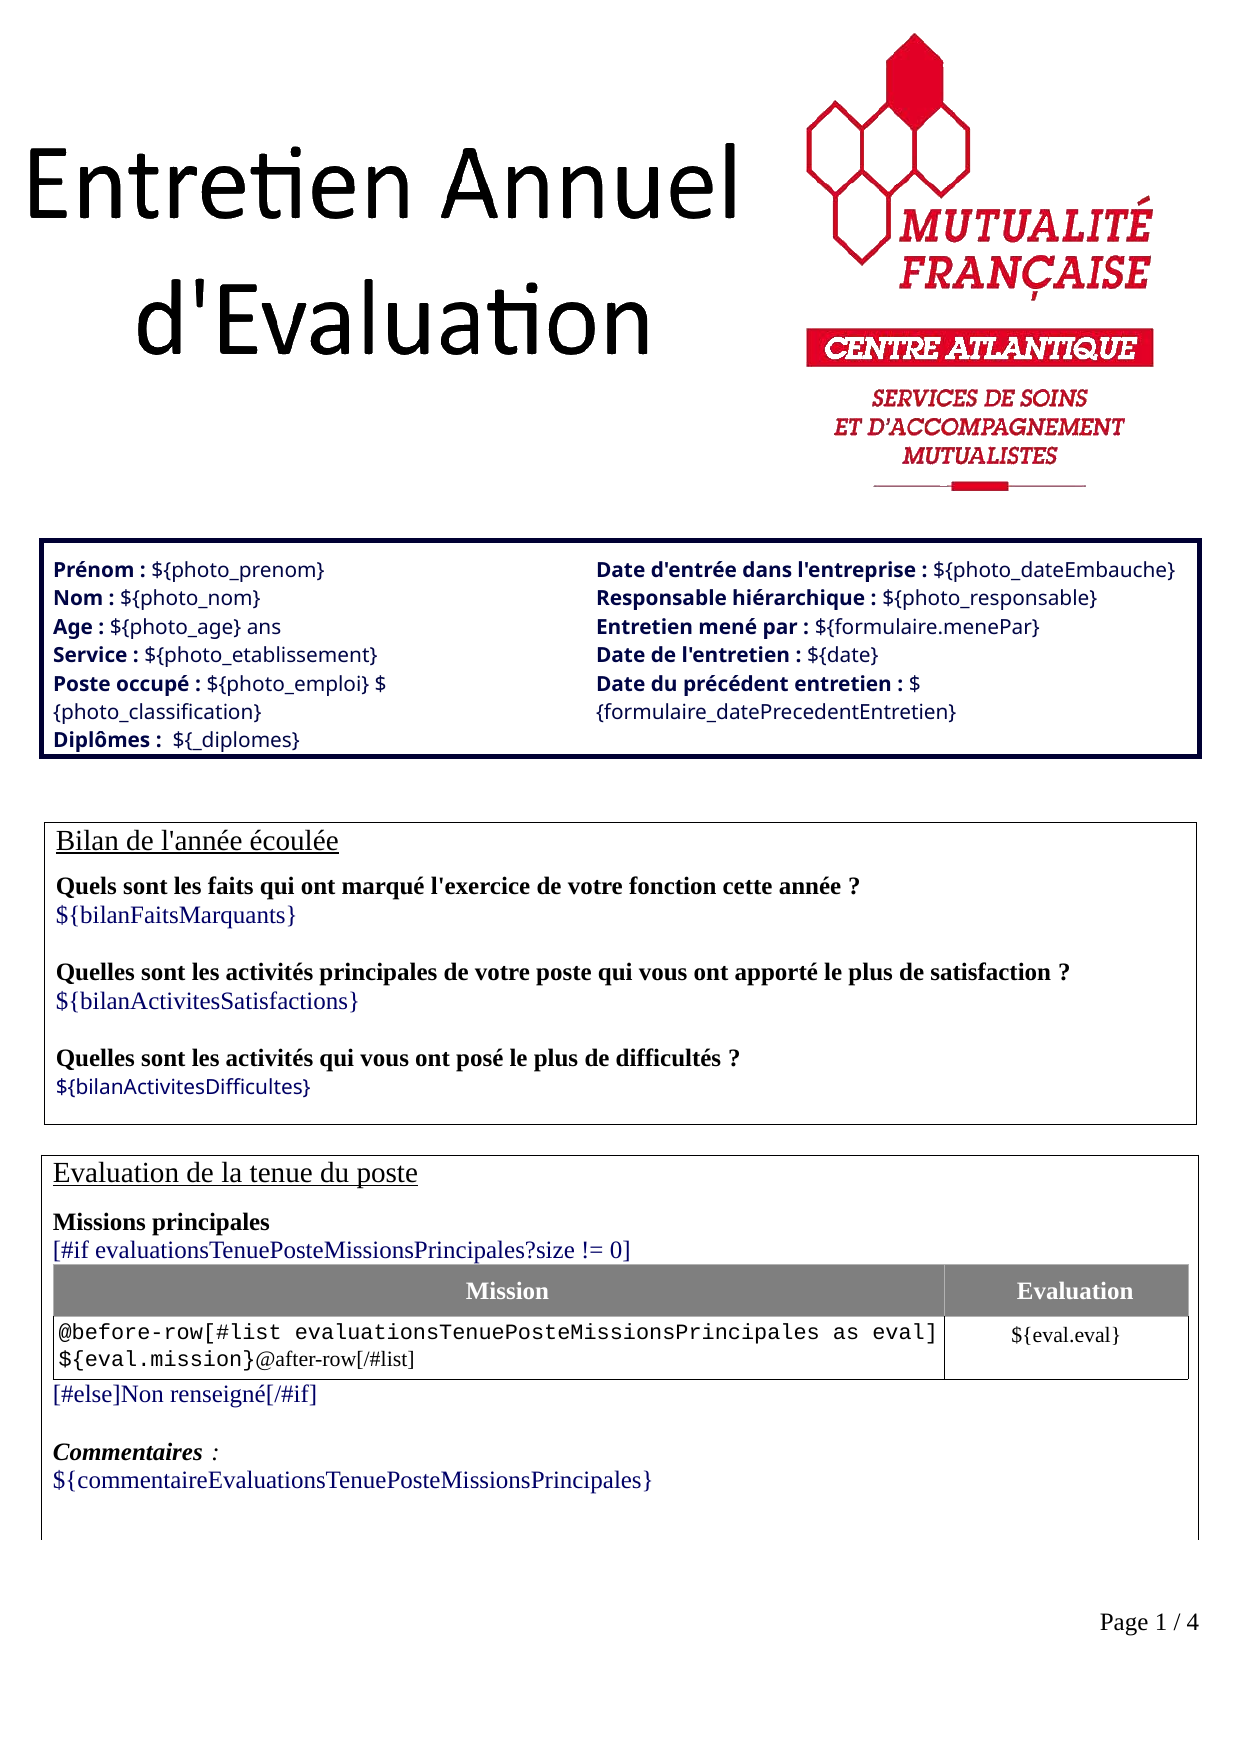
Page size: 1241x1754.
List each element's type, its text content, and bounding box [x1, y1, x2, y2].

table_header Evaluation de la tenue du poste Missions principales [#if evaluationsTenuePosteMissionsPrincipales?size != 0] [#else]Non renseigné[/#if] Commentaires : ${commentaireEvaluationsTenuePosteMissionsPrincipales} [42, 1156, 1198, 1539]
table_header Date d'entrée dans l'entreprise : ${photo_dateEmbauche} Responsable hiérarchique : ${photo_responsable} Entretien mené par : ${formulaire.menePar} Date de l'entretien : ${date} Date du précédent entretien : ${formulaire_datePrecedentEntretien} [585, 543, 1197, 754]
table_header Evaluation [945, 1265, 1188, 1316]
table_header Bilan de l'année écoulée Quels sont les faits qui ont marqué l'exercice de votre fonction cette année ? ${bilanFaitsMarquants} Quelles sont les activités principales de votre poste qui vous ont apporté le plus de satisfaction ? ${bilanActivitesSatisfactions} Quelles sont les activités qui vous ont posé le plus de difficultés ? ${bilanActivitesDifficultes} [45, 823, 1196, 1124]
table_header Mission [54, 1265, 944, 1316]
table_header Prénom : ${photo_prenom} Nom : ${photo_nom} Age : ${photo_age} ans Service : ${photo_etablissement} Poste occupé : ${photo_emploi} ${photo_classification} Diplômes : ${_diplomes} [44, 543, 584, 754]
table_cell @before-row[#list evaluationsTenuePosteMissionsPrincipales as eval]${eval.mission}@after-row[/#list] [54, 1317, 944, 1379]
table_cell ${eval.eval} [945, 1317, 1188, 1379]
picture [0, 21, 1202, 508]
